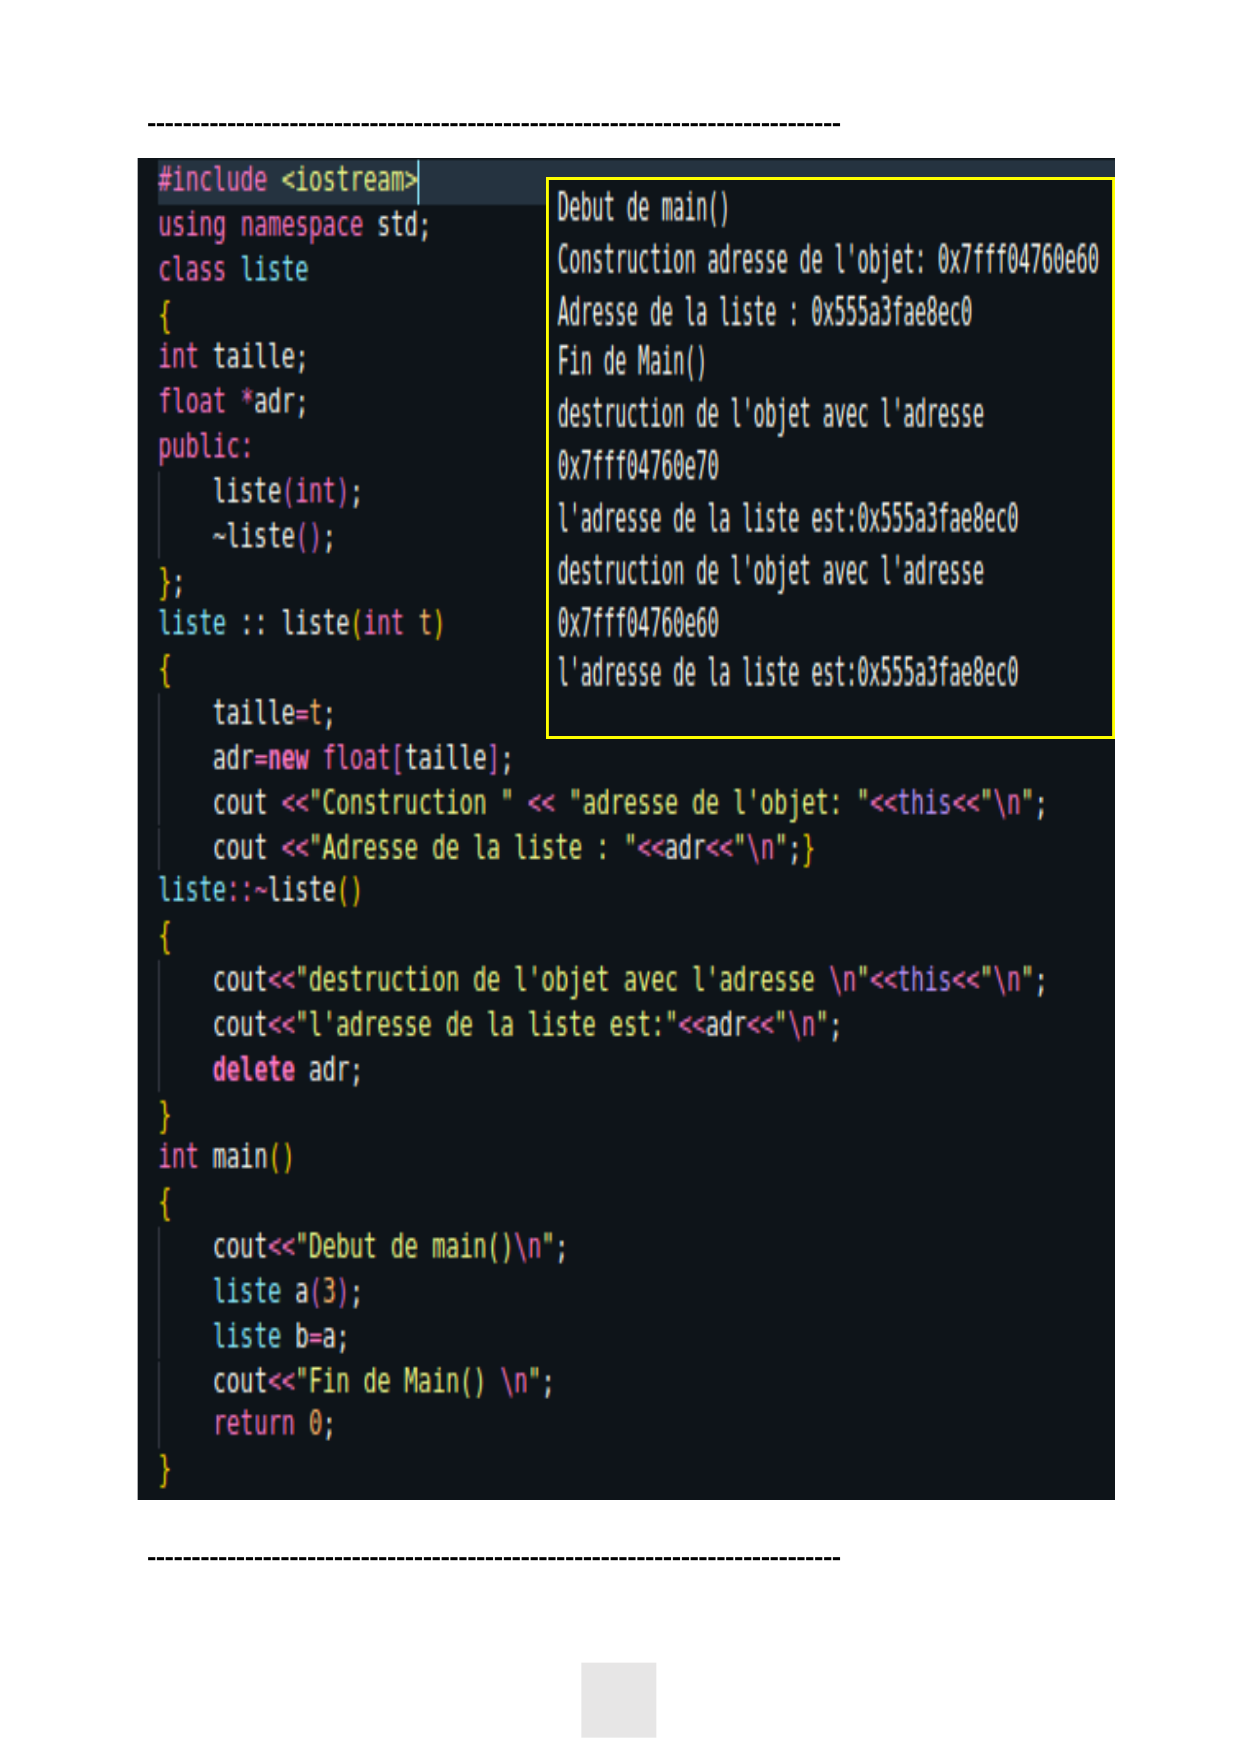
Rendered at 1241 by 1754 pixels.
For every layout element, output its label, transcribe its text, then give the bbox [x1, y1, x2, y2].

picture [548, 180, 1113, 736]
text ------------------------------------------------------------------------------ [147, 1500, 1093, 1574]
text ------------------------------------------------------------------------------ [147, 105, 1093, 141]
picture [137, 158, 1115, 1500]
